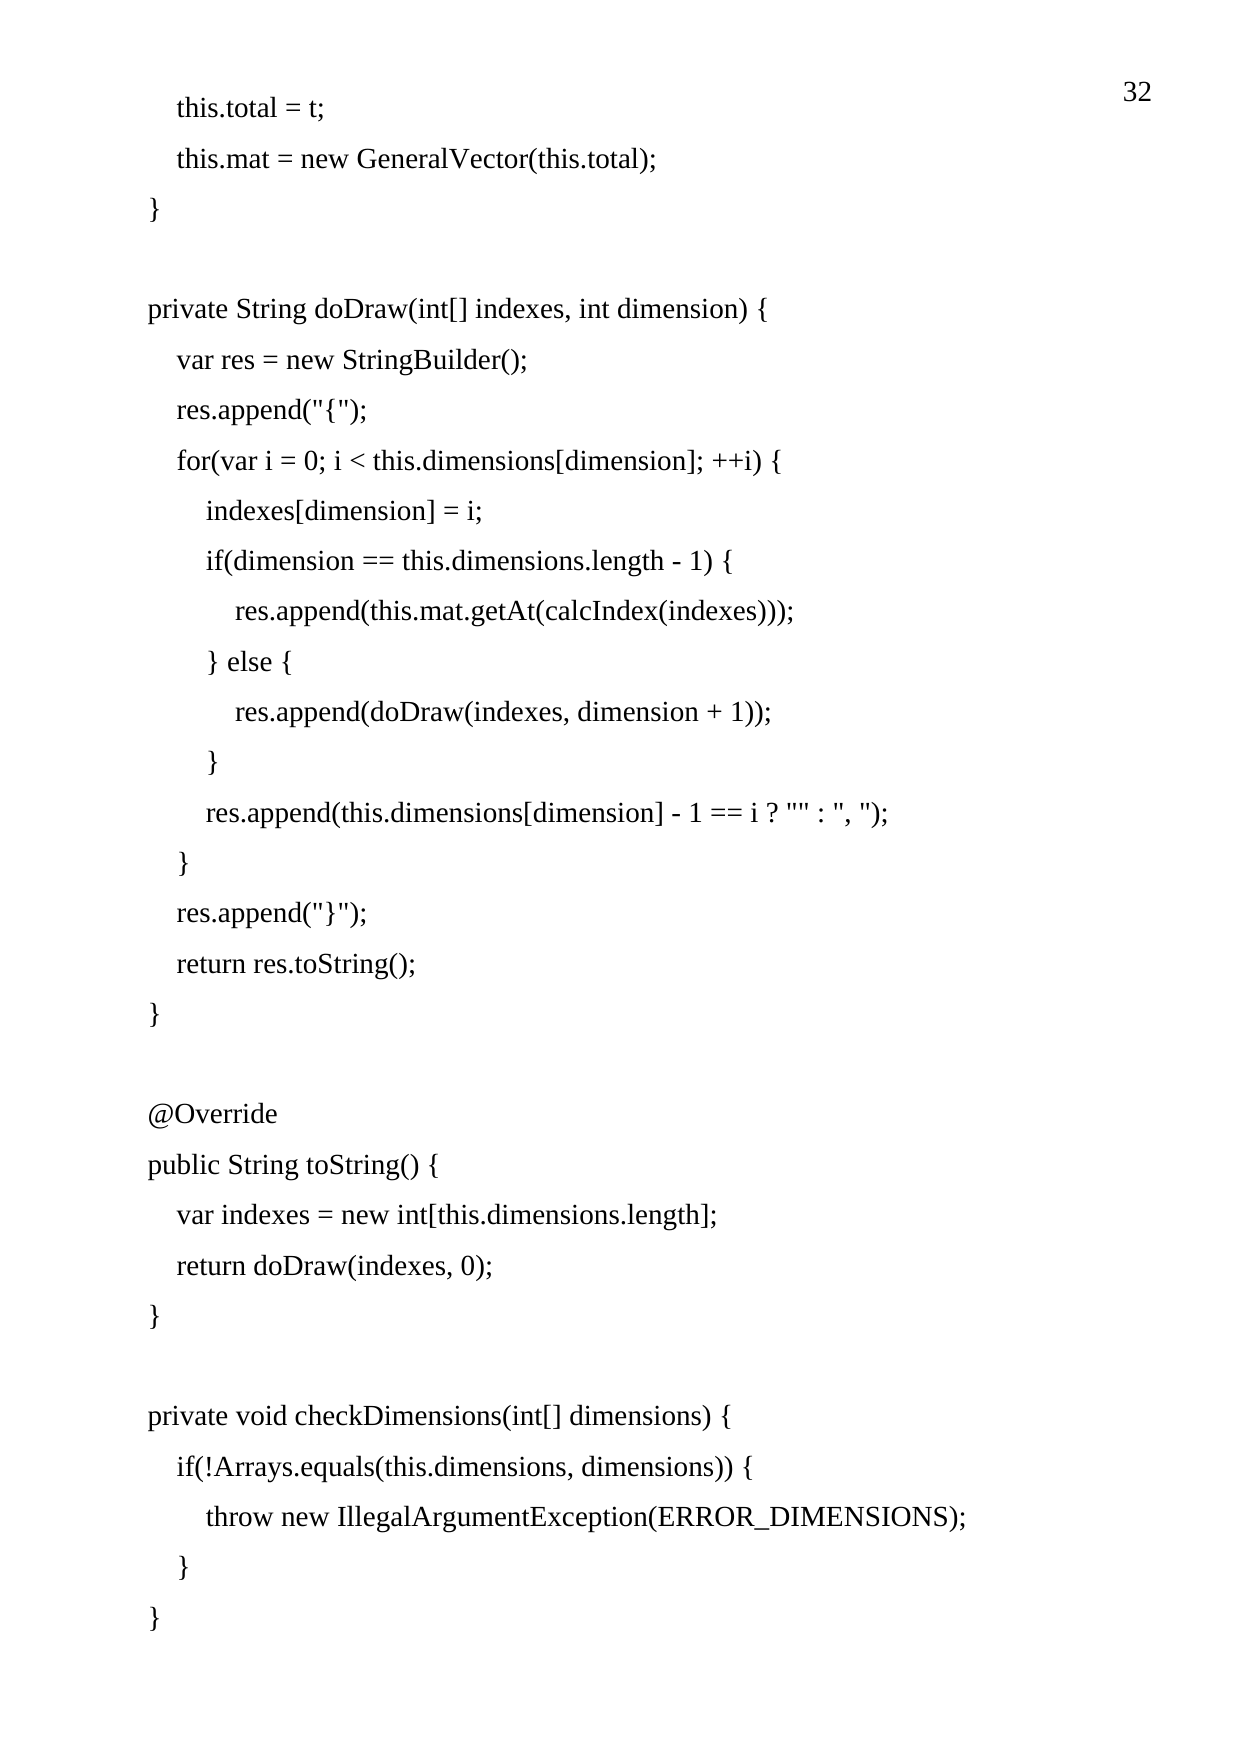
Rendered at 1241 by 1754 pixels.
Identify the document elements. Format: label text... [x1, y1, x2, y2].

text private void checkDimensions(int[] dimensions) { [118, 1398, 1122, 1432]
text res.append(this.mat.getAt(calcIndex(indexes))); [118, 593, 1122, 627]
text res.append(this.dimensions[dimension] - 1 == i ? "" : ", "); [118, 795, 1122, 828]
text } [118, 996, 1122, 1029]
text @Override [118, 1097, 1122, 1130]
text var indexes = new int[this.dimensions.length]; [118, 1197, 1122, 1231]
text var res = new StringBuilder(); [118, 342, 1122, 376]
text throw new IllegalArgumentException(ERROR_DIMENSIONS); [118, 1499, 1122, 1533]
text if(dimension == this.dimensions.length - 1) { [118, 543, 1122, 577]
text res.append("{"); [118, 392, 1122, 426]
text } [118, 1549, 1122, 1583]
text res.append("}"); [118, 895, 1122, 929]
text } [118, 744, 1122, 778]
text this.mat = new GeneralVector(this.total); [118, 141, 1122, 174]
text private String doDraw(int[] indexes, int dimension) { [118, 292, 1122, 325]
text public String toString() { [118, 1147, 1122, 1181]
text } [118, 845, 1122, 879]
text } [118, 1600, 1122, 1633]
text indexes[dimension] = i; [118, 493, 1122, 526]
text this.total = t; [118, 90, 1122, 124]
text } [118, 1298, 1122, 1331]
text if(!Arrays.equals(this.dimensions, dimensions)) { [118, 1449, 1122, 1482]
text for(var i = 0; i < this.dimensions[dimension]; ++i) { [118, 443, 1122, 476]
text res.append(doDraw(indexes, dimension + 1)); [118, 694, 1122, 728]
text } [118, 191, 1122, 224]
text return doDraw(indexes, 0); [118, 1248, 1122, 1281]
text return res.toString(); [118, 946, 1122, 979]
text } else { [118, 644, 1122, 677]
